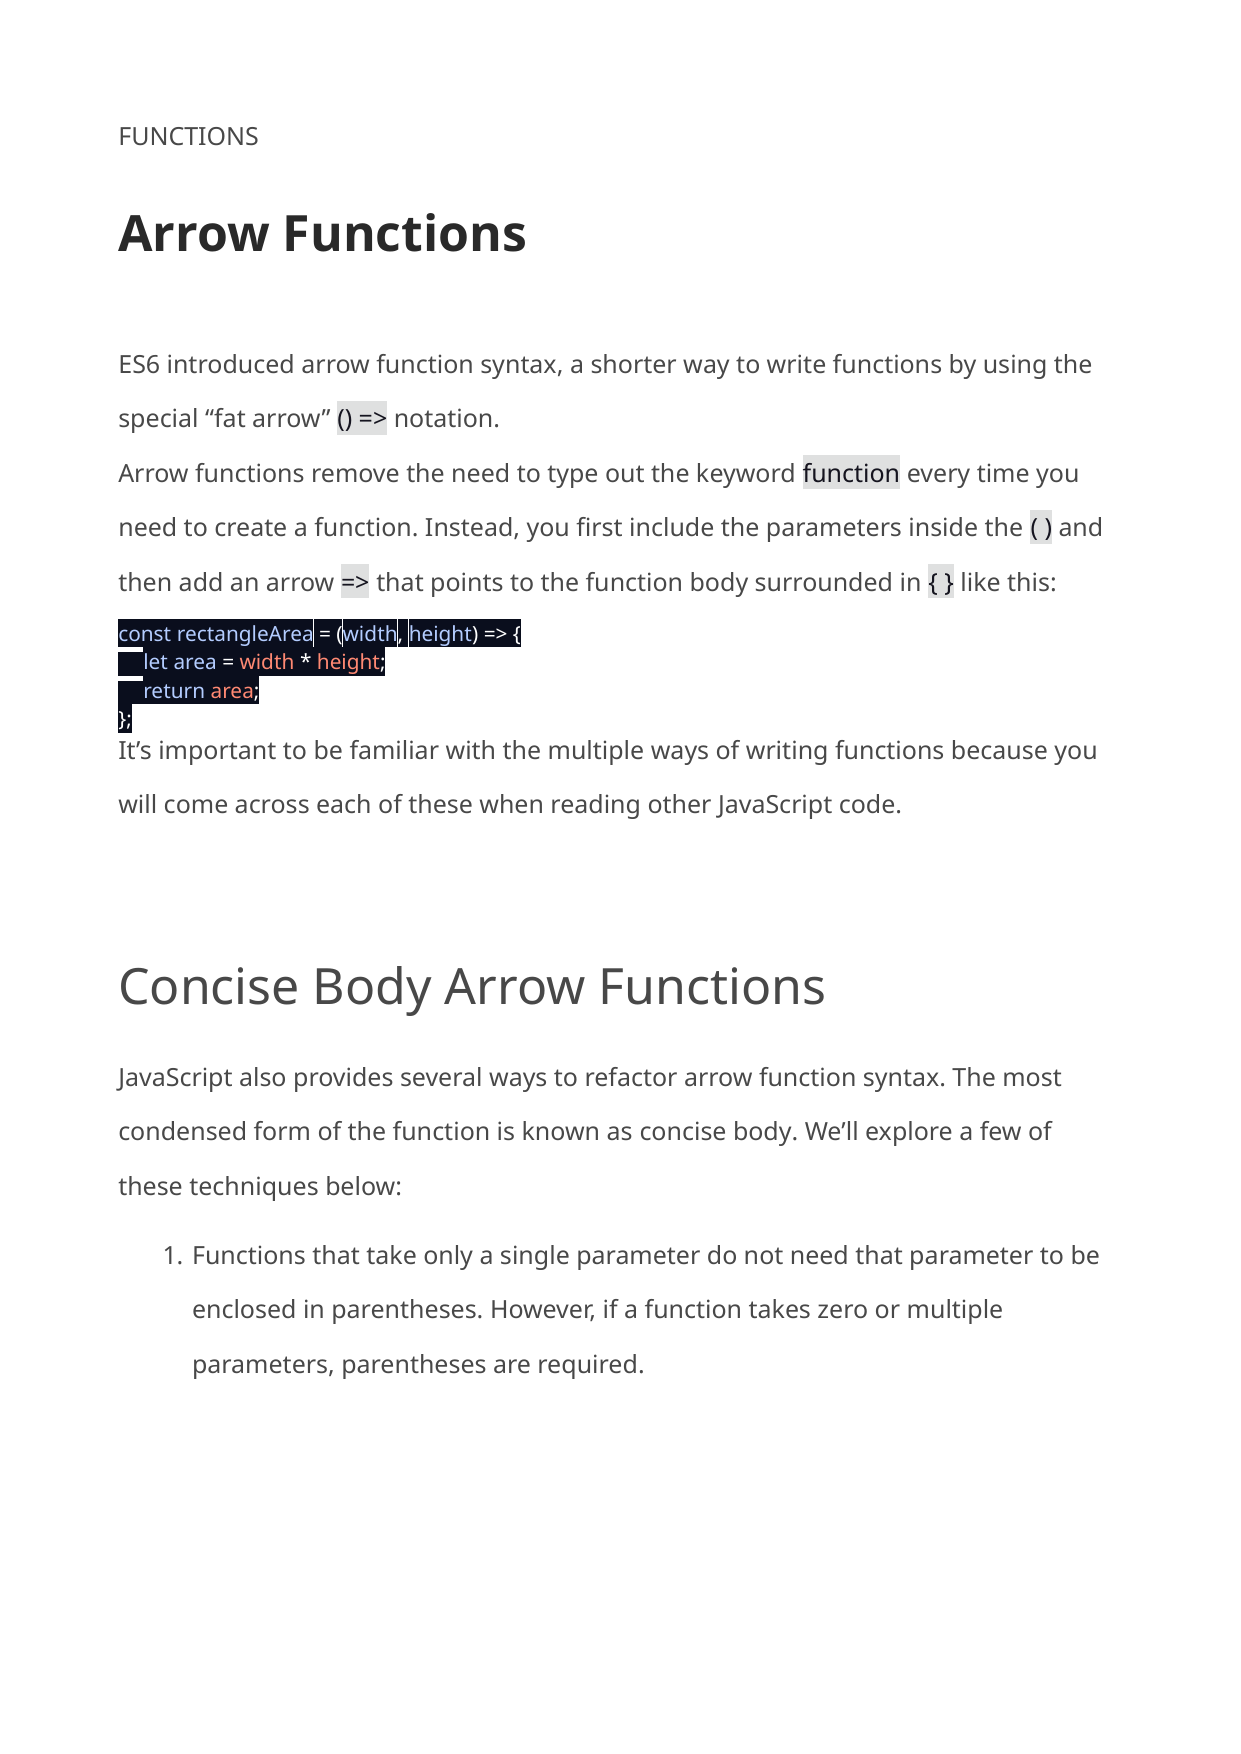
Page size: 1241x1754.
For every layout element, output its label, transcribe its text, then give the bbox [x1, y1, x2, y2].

subtitle Arrow Functions [118, 198, 1122, 266]
text let area = width * height; [118, 647, 1122, 676]
text ES6 introduced arrow function syntax, a shorter way to write functions by using the special “fat arrow” () => notation. [118, 346, 1122, 435]
list Functions that take only a single parameter do not need that parameter to be enclosed in parentheses. However, if a function takes zero or multiple parameters, parentheses are required. [162, 1238, 1122, 1381]
text const rectangleArea = (width, height) => { [118, 619, 1122, 647]
text It’s important to be familiar with the multiple ways of writing functions because you will come across each of these when reading other JavaScript code. [118, 733, 1122, 821]
text FUNCTIONS [118, 118, 1122, 152]
text Arrow functions remove the need to type out the keyword function every time you need to create a function. Instead, you first include the parameters inside the ( ) and then add an arrow => that points to the function body surrounded in { } like this: [118, 455, 1122, 598]
text return area; [118, 676, 1122, 704]
text }; [118, 704, 1122, 733]
subtitle Concise Body Arrow Functions [118, 951, 1122, 1019]
text JavaScript also provides several ways to refactor arrow function syntax. The most condensed form of the function is known as concise body. We’ll explore a few of these techniques below: [118, 1059, 1122, 1203]
